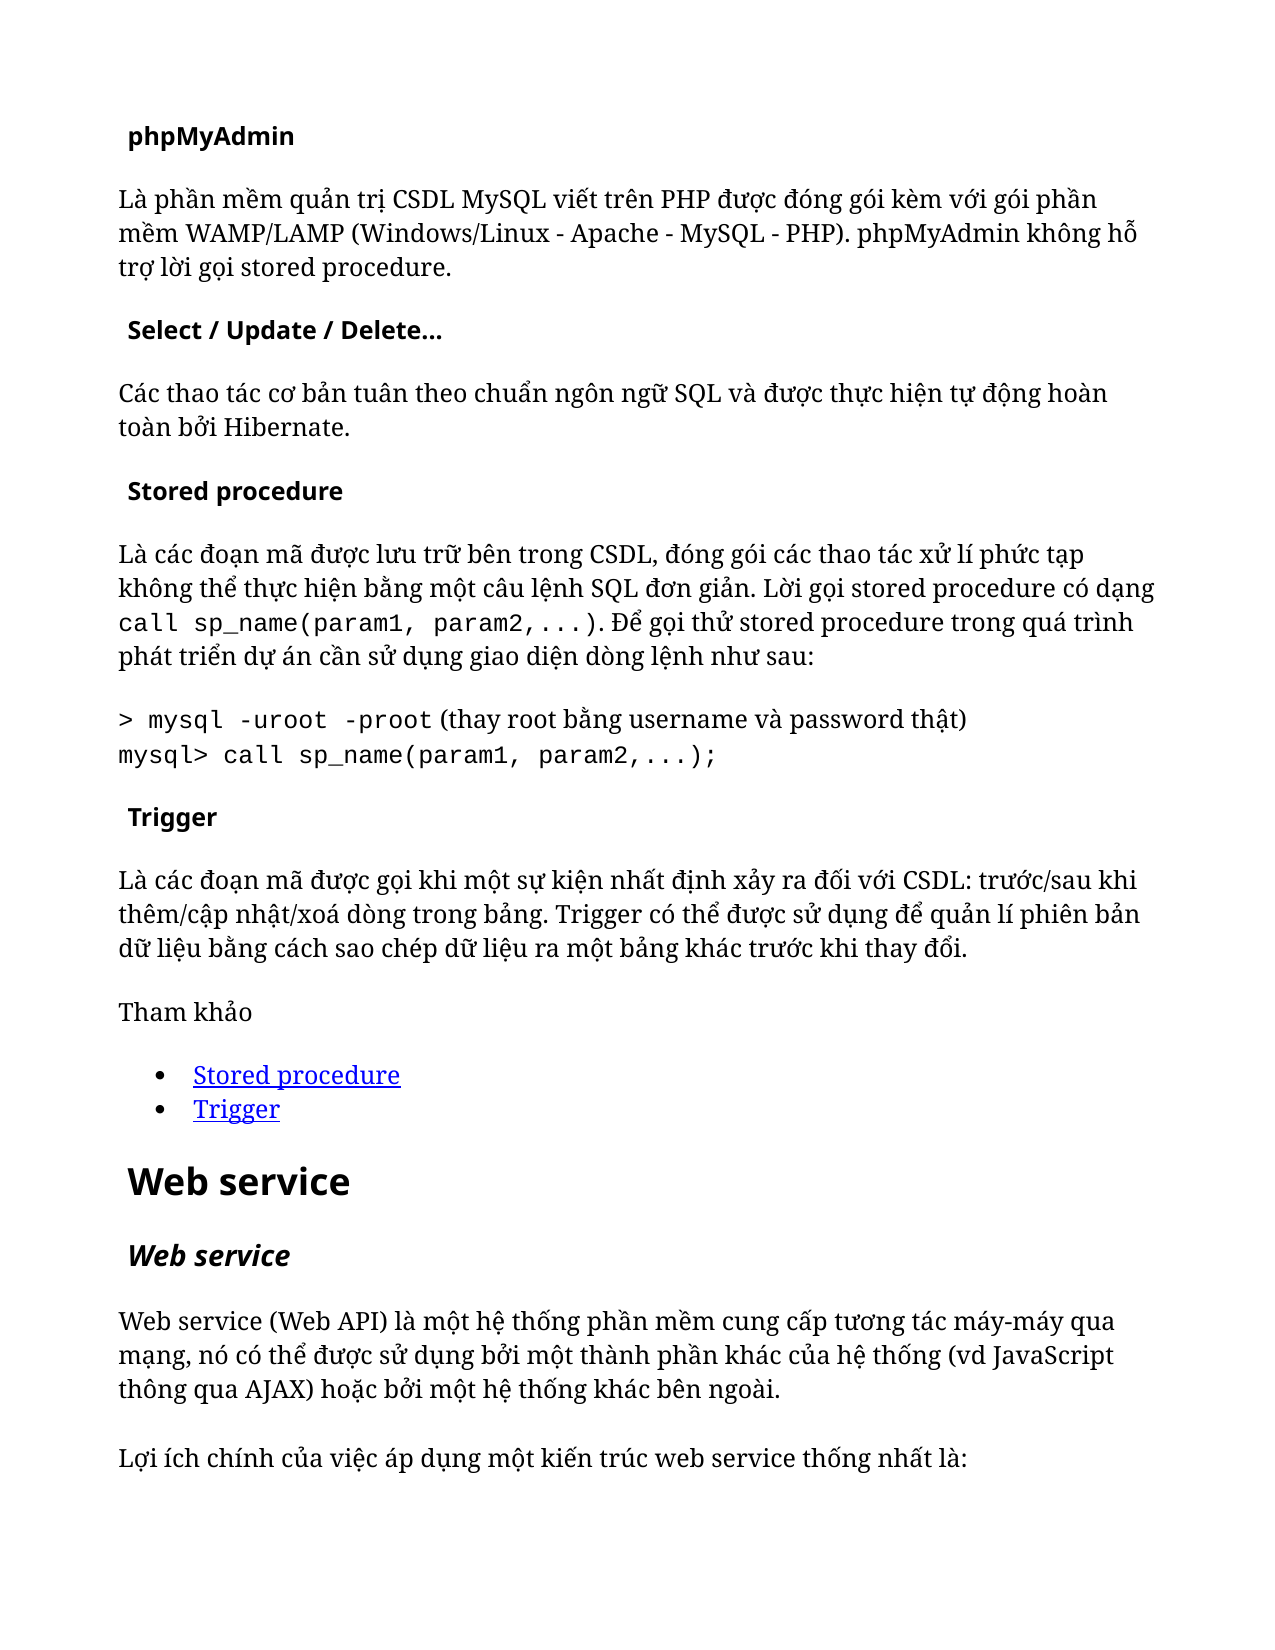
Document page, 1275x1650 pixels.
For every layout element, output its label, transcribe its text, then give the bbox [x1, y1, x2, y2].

list Trigger [156, 1092, 1157, 1126]
subtitle Select / Update / Delete... [127, 313, 1147, 347]
subtitle Trigger [127, 800, 1147, 834]
text Là các đoạn mã được lưu trữ bên trong CSDL, đóng gói các thao tác xử lí phức tạp không thể thực hiện bằng một câu lệnh SQL đơn giản. Lời gọi stored procedure có dạng call sp_name(param1, param2,...). Để gọi thử stored procedure trong quá trình phát triển dự án cần sử dụng giao diện dòng lệnh như sau: [118, 536, 1157, 673]
text > mysql -uroot -proot (thay root bằng username và password thật) mysql> call sp_name(param1, param2,...); [118, 702, 1157, 771]
text Là phần mềm quản trị CSDL MySQL viết trên PHP được đóng gói kèm với gói phần mềm WAMP/LAMP (Windows/Linux - Apache - MySQL - PHP). phpMyAdmin không hỗ trợ lời gọi stored procedure. [118, 181, 1157, 283]
subtitle Stored procedure [127, 473, 1147, 507]
text Tham khảo [118, 994, 1157, 1028]
subtitle Web service [127, 1235, 1147, 1275]
list Stored procedure [156, 1058, 1157, 1092]
text Là các đoạn mã được gọi khi một sự kiện nhất định xảy ra đối với CSDL: trước/sau khi thêm/cập nhật/xoá dòng trong bảng. Trigger có thể được sử dụng để quản lí phiên bản dữ liệu bằng cách sao chép dữ liệu ra một bảng khác trước khi thay đổi. [118, 863, 1157, 965]
subtitle Web service [127, 1155, 1147, 1206]
text Các thao tác cơ bản tuân theo chuẩn ngôn ngữ SQL và được thực hiện tự động hoàn toàn bởi Hibernate. [118, 376, 1157, 444]
text Web service (Web API) là một hệ thống phần mềm cung cấp tương tác máy-máy qua mạng, nó có thể được sử dụng bởi một thành phần khác của hệ thống (vd JavaScript thông qua AJAX) hoặc bởi một hệ thống khác bên ngoài. Lợi ích chính của việc áp dụng một kiến trúc web service thống nhất là: [118, 1304, 1157, 1474]
subtitle phpMyAdmin [127, 118, 1147, 152]
